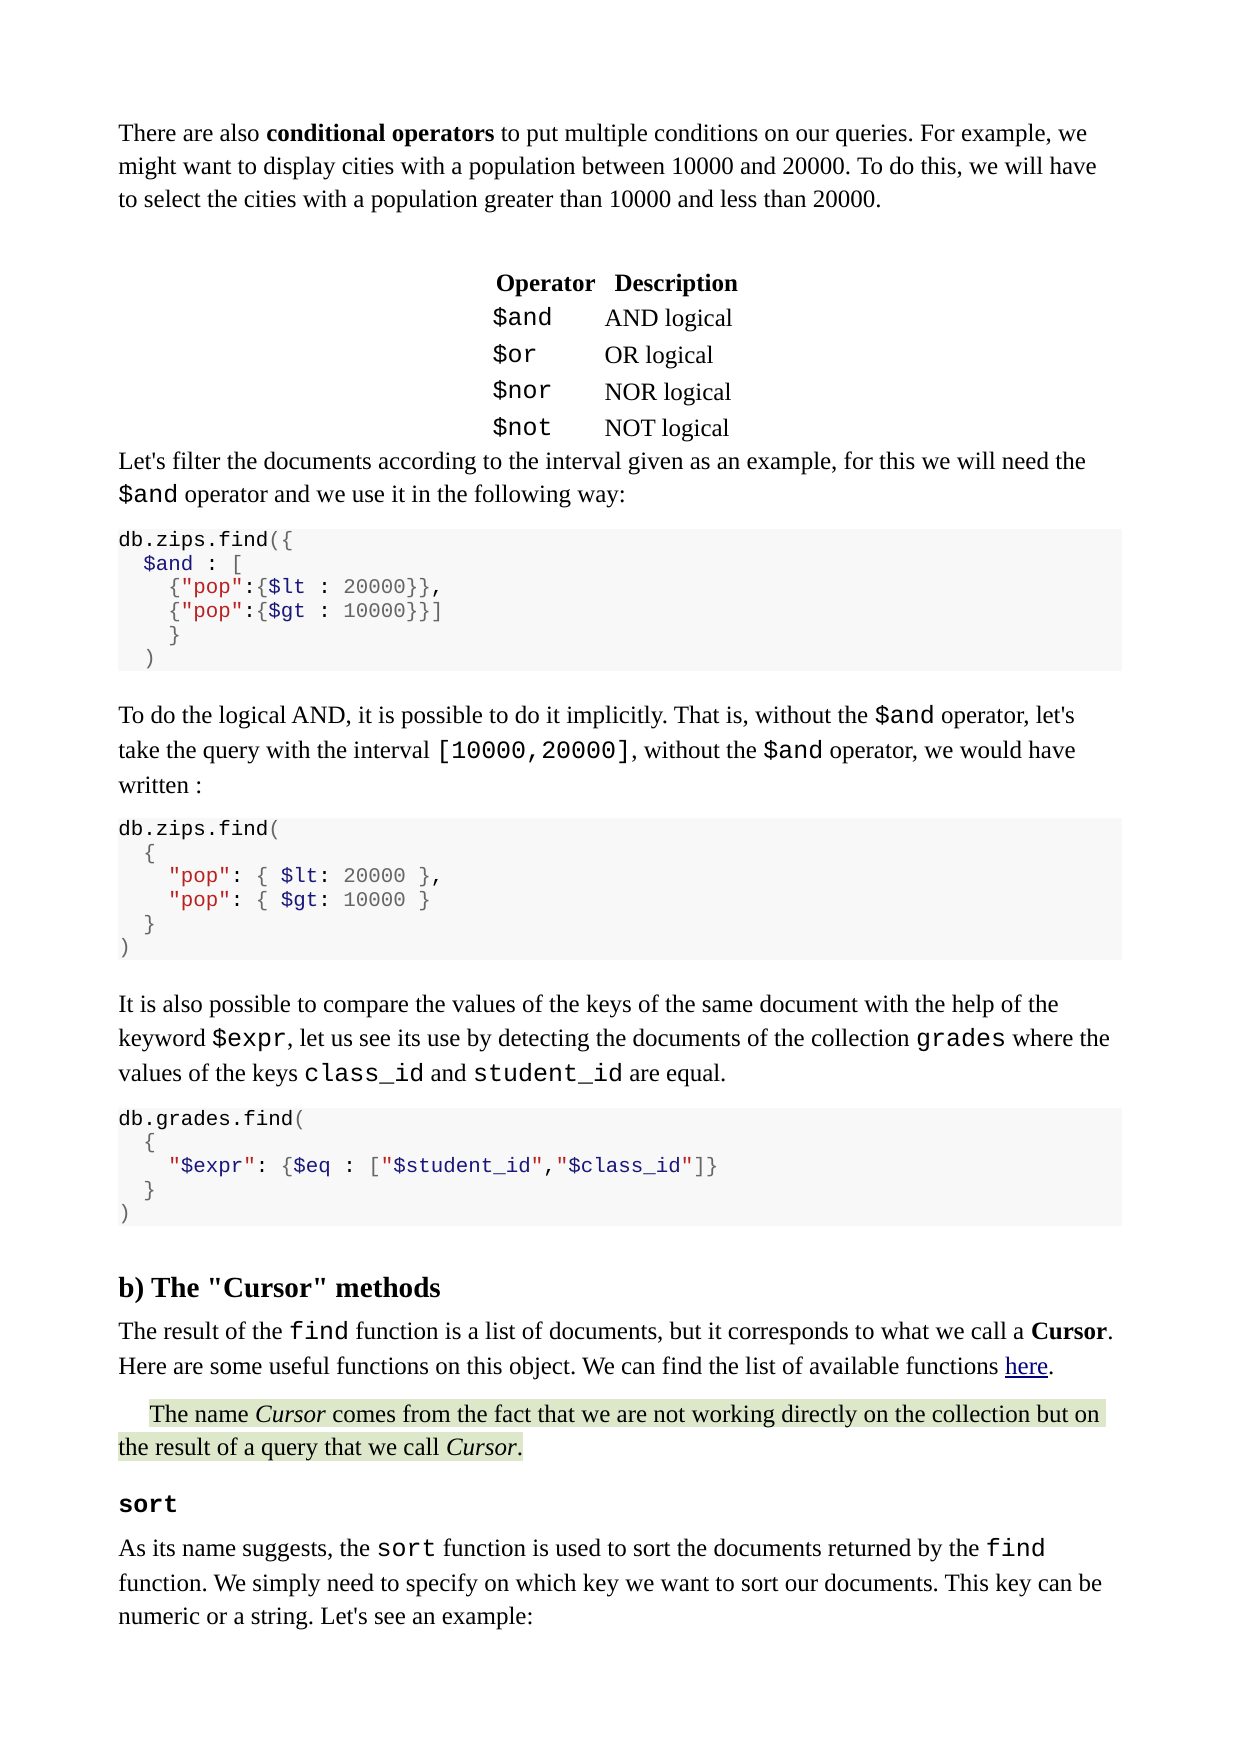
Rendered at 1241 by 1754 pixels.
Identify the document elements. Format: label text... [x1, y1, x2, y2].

text ) [118, 936, 1122, 960]
text To do the logical AND, it is possible to do it implicitly. That is, without the $and operator, let's take the query with the interval [10000,20000], without the $and operator, we would have written : [118, 700, 1122, 799]
text } [118, 913, 1122, 936]
table_cell $or [490, 336, 601, 373]
text } [118, 1179, 1122, 1202]
table_header Description [601, 265, 751, 299]
text "$expr": {$eq : ["$student_id","$class_id"]} [118, 1155, 1122, 1179]
text The name Cursor comes from the fact that we are not working directly on the collection but on the result of a query that we call Cursor. [118, 1399, 1122, 1461]
text "pop": { $gt: 10000 } [118, 889, 1122, 913]
text The result of the find function is a list of documents, but it corresponds to what we call a Cursor. Here are some useful functions on this object. We can find the list of available functions here. [118, 1316, 1122, 1380]
text {"pop":{$gt : 10000}}] [118, 600, 1122, 624]
text db.grades.find( [118, 1108, 1122, 1131]
table_cell $nor [490, 373, 601, 409]
table_cell AND logical [601, 299, 751, 336]
text It is also possible to compare the values of the keys of the same document with the help of the keyword $expr, let us see its use by detecting the documents of the collection grades where the values of the keys class_id and student_id are equal. [118, 989, 1122, 1088]
table_header Operator [490, 265, 601, 299]
text db.zips.find({ [118, 529, 1122, 553]
text As its name suggests, the sort function is used to sort the documents returned by the find function. We simply need to specify on which key we want to sort our documents. This key can be numeric or a string. Let's see an example: [118, 1533, 1122, 1629]
table_cell $and [490, 299, 601, 336]
text $and : [ [118, 553, 1122, 576]
text There are also conditional operators to put multiple conditions on our queries. For example, we might want to display cities with a population between 10000 and 20000. To do this, we will have to select the cities with a population greater than 10000 and less than 20000. [118, 118, 1122, 213]
text { [118, 1131, 1122, 1155]
text {"pop":{$lt : 20000}}, [118, 576, 1122, 600]
text ) [118, 1202, 1122, 1226]
text "pop": { $lt: 20000 }, [118, 866, 1122, 889]
text { [118, 842, 1122, 866]
text } [118, 624, 1122, 647]
table_cell $not [490, 409, 601, 446]
text db.zips.find( [118, 818, 1122, 842]
text Let's filter the documents according to the interval given as an example, for this we will need the $and operator and we use it in the following way: [118, 446, 1122, 510]
text ) [118, 647, 1122, 671]
subtitle sort [118, 1492, 1122, 1520]
table_cell OR logical [601, 336, 751, 373]
table_cell NOR logical [601, 373, 751, 409]
subtitle b) The "Cursor" methods [118, 1270, 1122, 1303]
table_cell NOT logical [601, 409, 751, 446]
